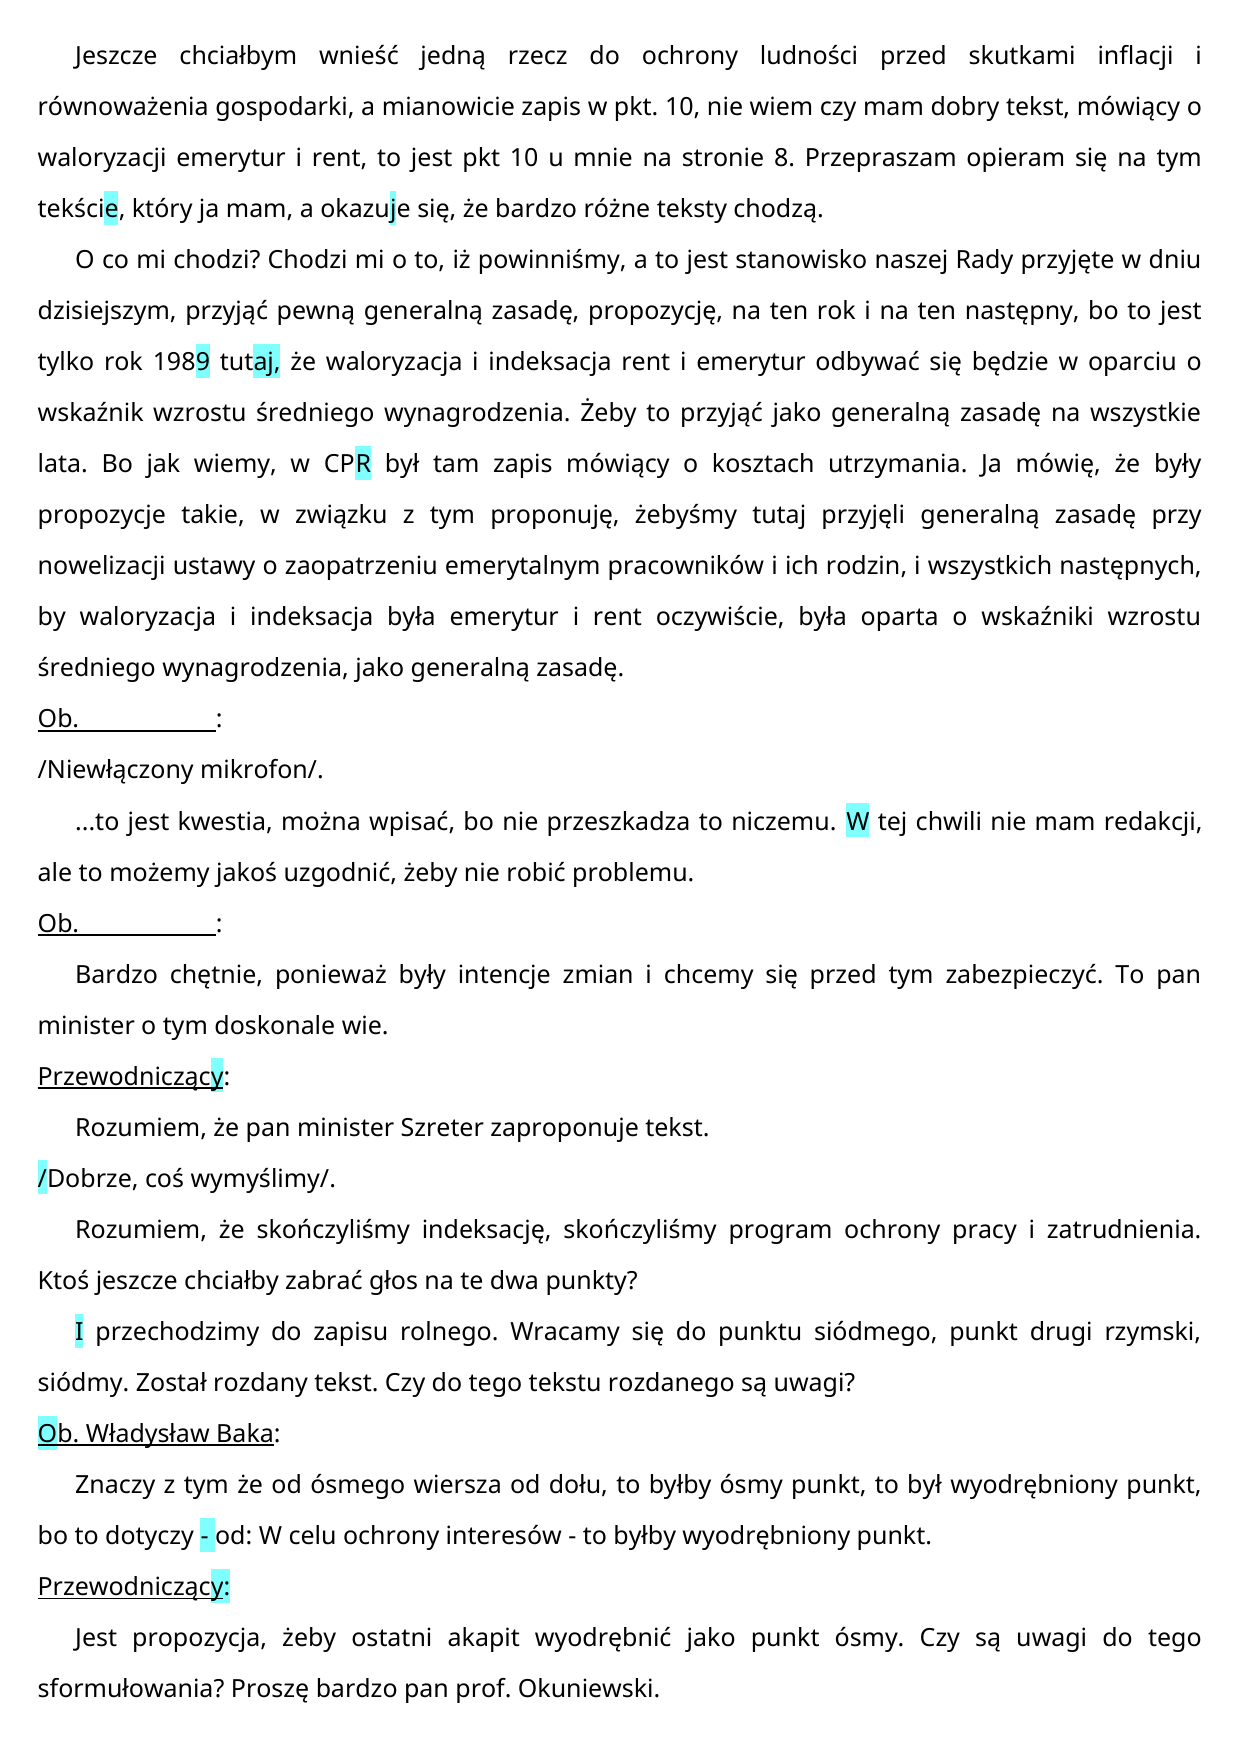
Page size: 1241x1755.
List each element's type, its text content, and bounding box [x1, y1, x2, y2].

text O co mi chodzi? Chodzi mi o to, iż powinniśmy, a to jest stanowisko naszej Rady przyjęte w dniu dzisiejszym, przyjąć pewną generalną zasadę, propozycję, na ten rok i na ten następny, bo to jest tylko rok 1989 tutaj, że waloryzacja i indeksacja rent i emerytur odbywać się będzie w oparciu o wskaźnik wzrostu średniego wynagrodzenia. Żeby to przyjąć jako generalną zasadę na wszystkie lata. Bo jak wiemy, w CPR był tam zapis mówiący o kosztach utrzymania. Ja mówię, że były propozycje takie, w związku z tym proponuję, żebyśmy tutaj przyjęli generalną zasadę przy nowelizacji ustawy o zaopatrzeniu emerytalnym pracowników i ich rodzin, i wszystkich następnych, by waloryzacja i indeksacja była emerytur i rent oczywiście, była oparta o wskaźniki wzrostu średniego wynagrodzenia, jako generalną zasadę. [37, 242, 1203, 684]
text Rozumiem, że pan minister Szreter zaproponuje tekst. [37, 1109, 1203, 1143]
text Przewodniczący: [37, 1058, 1203, 1092]
text Ob. : [37, 701, 1203, 735]
text I przechodzimy do zapisu rolnego. Wracamy się do punktu siódmego, punkt drugi rzymski, siódmy. Został rozdany tekst. Czy do tego tekstu rozdanego są uwagi? [37, 1313, 1203, 1399]
text Jest propozycja, żeby ostatni akapit wyodrębnić jako punkt ósmy. Czy są uwagi do tego sformułowania? Proszę bardzo pan prof. Okuniewski. [37, 1620, 1203, 1705]
text ...to jest kwestia, można wpisać, bo nie przeszkadza to niczemu. W tej chwili nie mam redakcji, ale to możemy jakoś uzgodnić, żeby nie robić problemu. [37, 803, 1203, 888]
text Rozumiem, że skończyliśmy indeksację, skończyliśmy program ochrony pracy i zatrudnienia. Ktoś jeszcze chciałby zabrać głos na te dwa punkty? [37, 1211, 1203, 1297]
text Jeszcze chciałbym wnieść jedną rzecz do ochrony ludności przed skutkami inflacji i równoważenia gospodarki, a mianowicie zapis w pkt. 10, nie wiem czy mam dobry tekst, mówiący o waloryzacji emerytur i rent, to jest pkt 10 u mnie na stronie 8. Przepraszam opieram się na tym tekście, który ja mam, a okazuje się, że bardzo różne teksty chodzą. [37, 37, 1203, 225]
text Znaczy z tym że od ósmego wiersza od dołu, to byłby ósmy punkt, to był wyodrębniony punkt, bo to dotyczy - od: W celu ochrony interesów - to byłby wyodrębniony punkt. [37, 1467, 1203, 1552]
text /Niewłączony mikrofon/. [37, 752, 1203, 786]
text Przewodniczący: [37, 1569, 1203, 1603]
text Bardzo chętnie, ponieważ były intencje zmian i chcemy się przed tym zabezpieczyć. To pan minister o tym doskonale wie. [37, 956, 1203, 1041]
text Ob. : [37, 905, 1203, 939]
text /Dobrze, coś wymyślimy/. [37, 1160, 1203, 1194]
text Ob. Władysław Baka: [37, 1416, 1203, 1450]
